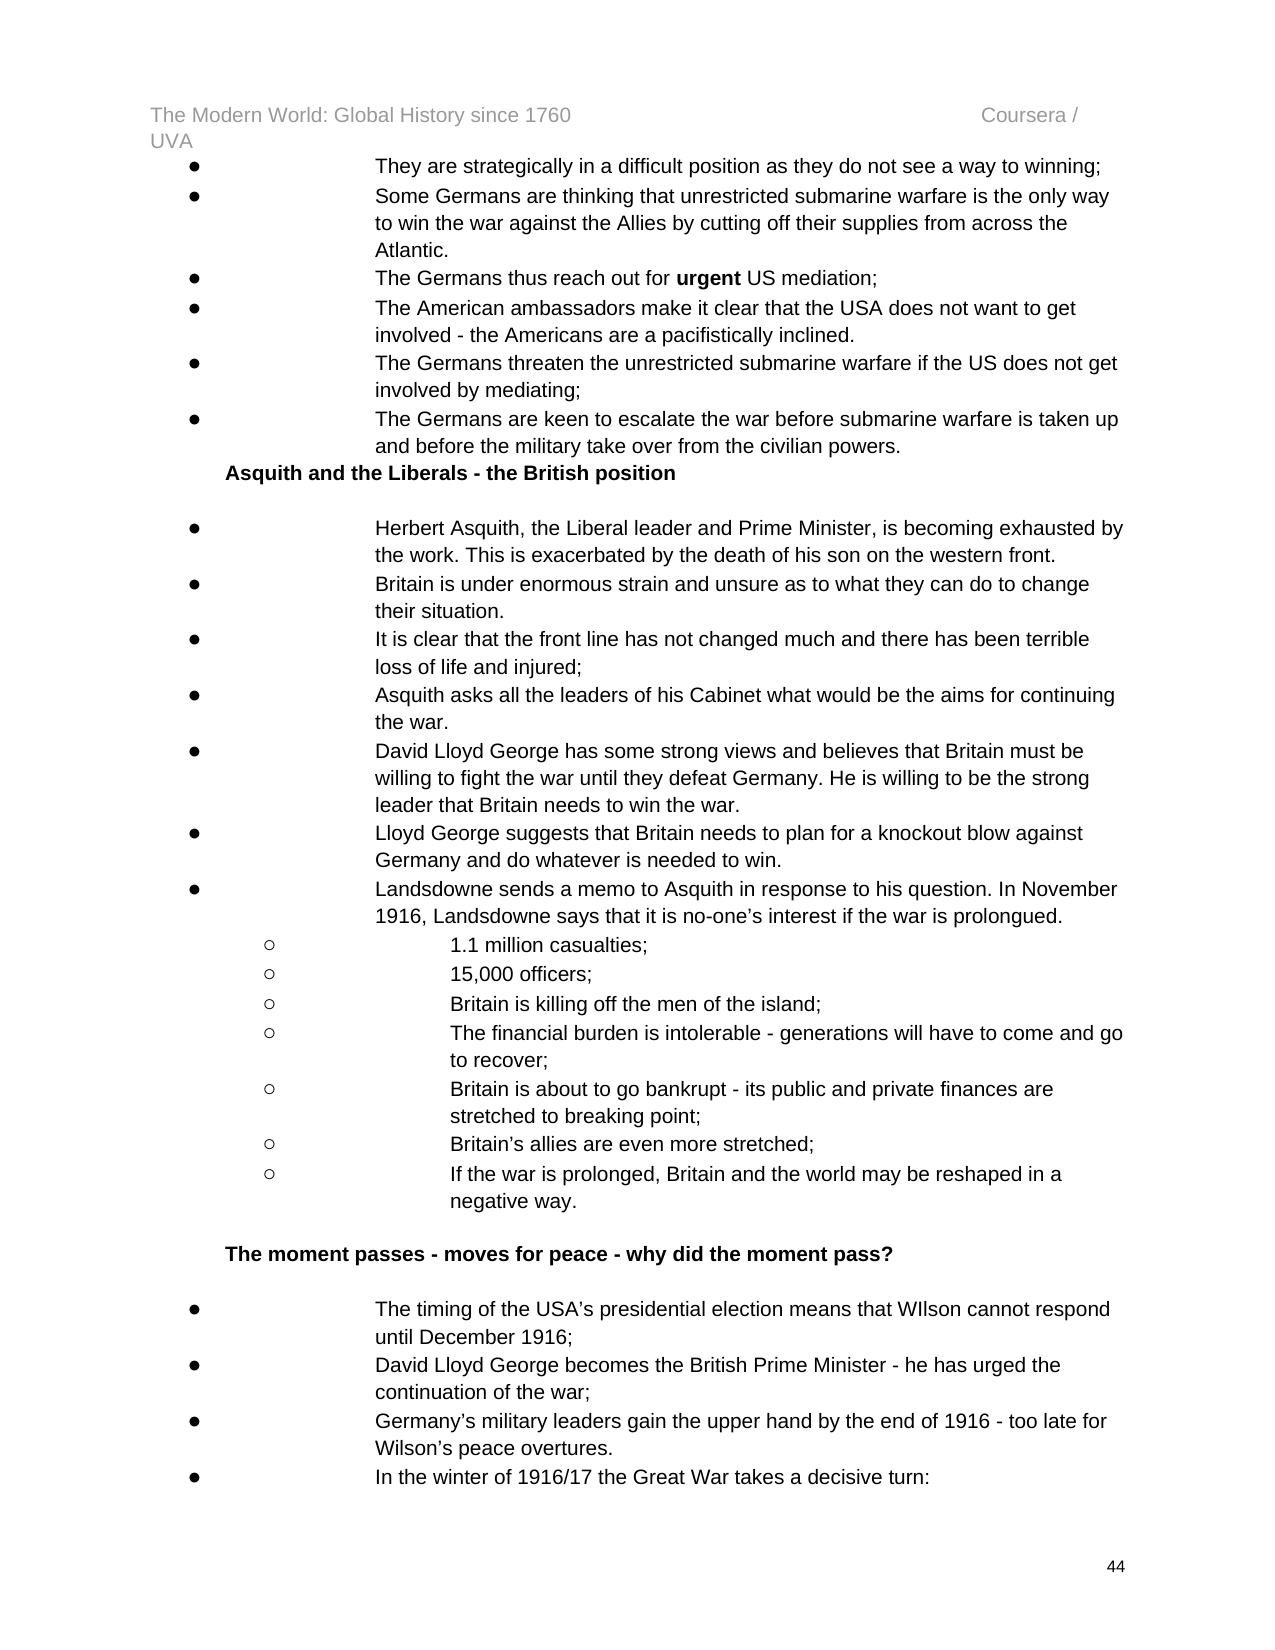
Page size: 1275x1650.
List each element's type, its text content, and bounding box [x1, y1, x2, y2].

list The Germans threaten the unrestricted submarine warfare if the US does not get involved by mediating; [187, 350, 1125, 402]
text Asquith and the Liberals - the British position [150, 461, 1125, 484]
list Britain is about to go bankrupt - its public and private finances are stretched to breaking point; [262, 1075, 1125, 1128]
list Britain is killing off the men of the island; [262, 990, 1125, 1016]
list Britain is under enormous strain and unsure as to what they can do to change their situation. [187, 570, 1125, 623]
list They are strategically in a difficult position as they do not see a way to winning; [187, 153, 1125, 179]
list Germany’s military leaders gain the upper hand by the end of 1916 - too late for Wilson’s peace overtures. [187, 1408, 1125, 1460]
list If the war is prolonged, Britain and the world may be reshaped in a negative way. [262, 1160, 1125, 1213]
list The timing of the USA’s presidential election means that WIlson cannot respond until December 1916; [187, 1296, 1125, 1348]
list The Germans thus reach out for urgent US mediation; [187, 265, 1125, 290]
list Lloyd George suggests that Britain needs to plan for a knockout blow against Germany and do whatever is needed to win. [187, 820, 1125, 872]
list Some Germans are thinking that unrestricted submarine warfare is the only way to win the war against the Allies by cutting off their supplies from across the Atlantic. [187, 182, 1125, 261]
list The financial burden is intolerable - generations will have to come and go to recover; [262, 1019, 1125, 1072]
list The American ambassadors make it clear that the USA does not want to get involved - the Americans are a pacifistically inclined. [187, 294, 1125, 346]
list Asquith asks all the leaders of his Cabinet what would be the aims for continuing the war. [187, 682, 1125, 734]
list In the winter of 1916/17 the Great War takes a decisive turn: [187, 1463, 1125, 1489]
list David Lloyd George becomes the British Prime Minister - he has urged the continuation of the war; [187, 1352, 1125, 1404]
list The Germans are keen to escalate the war before submarine warfare is taken up and before the military take over from the civilian powers. [187, 406, 1125, 458]
list Landsdowne sends a memo to Asquith in response to his question. In November 1916, Landsdowne says that it is no-one’s interest if the war is prolongued. [187, 876, 1125, 928]
list David Lloyd George has some strong views and believes that Britain must be willing to fight the war until they defeat Germany. He is willing to be the strong leader that Britain needs to win the war. [187, 738, 1125, 817]
list Britain’s allies are even more stretched; [262, 1131, 1125, 1157]
list It is clear that the front line has not changed much and there has been terrible loss of life and injured; [187, 626, 1125, 678]
list Herbert Asquith, the Liberal leader and Prime Minister, is becoming exhausted by the work. This is exacerbated by the death of his son on the western front. [187, 515, 1125, 567]
text The moment passes - moves for peace - why did the moment pass? [150, 1243, 1125, 1266]
list 1.1 million casualties; [262, 931, 1125, 957]
list 15,000 officers; [262, 961, 1125, 986]
